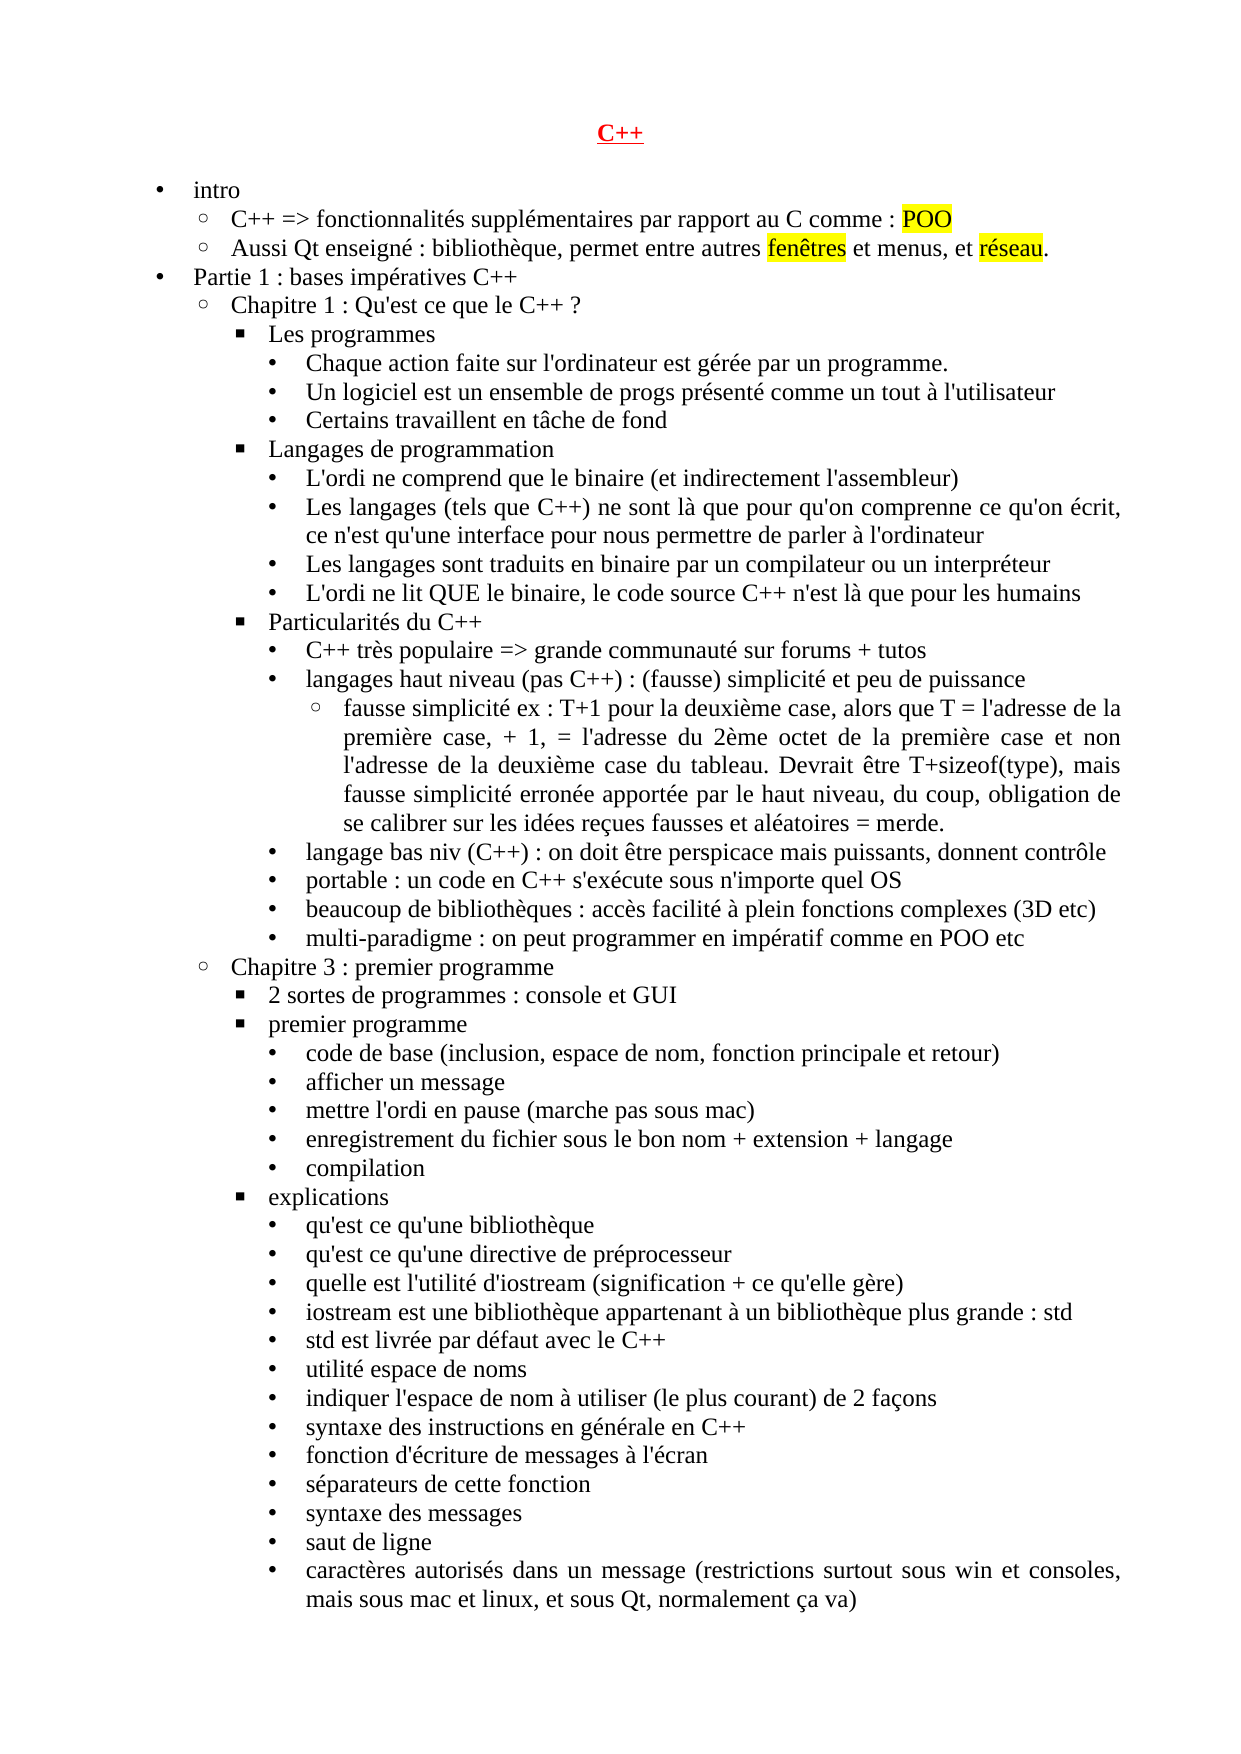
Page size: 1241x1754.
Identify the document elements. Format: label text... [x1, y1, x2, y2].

list C++ => fonctionnalités supplémentaires par rapport au C comme : POO [193, 204, 1122, 233]
list utilité espace de noms [268, 1354, 1122, 1383]
list qu'est ce qu'une directive de préprocesseur [268, 1239, 1122, 1268]
list Les langages sont traduits en binaire par un compilateur ou un interpréteur [268, 549, 1122, 578]
list portable : un code en C++ s'exécute sous n'importe quel OS [268, 866, 1122, 894]
list syntaxe des instructions en générale en C++ [268, 1412, 1122, 1441]
list premier programme [231, 1009, 1122, 1038]
list langages haut niveau (pas C++) : (fausse) simplicité et peu de puissance [268, 664, 1122, 693]
list enregistrement du fichier sous le bon nom + extension + langage [268, 1124, 1122, 1153]
list saut de ligne [268, 1527, 1122, 1556]
list explications [231, 1182, 1122, 1211]
list séparateurs de cette fonction [268, 1469, 1122, 1498]
list multi-paradigme : on peut programmer en impératif comme en POO etc [268, 923, 1122, 952]
list 2 sortes de programmes : console et GUI [231, 981, 1122, 1009]
list Langages de programmation [231, 434, 1122, 463]
list C++ très populaire => grande communauté sur forums + tutos [268, 636, 1122, 664]
text C++ [118, 118, 1122, 147]
list Un logiciel est un ensemble de progs présenté comme un tout à l'utilisateur [268, 377, 1122, 406]
list Chapitre 3 : premier programme [193, 952, 1122, 981]
list qu'est ce qu'une bibliothèque [268, 1211, 1122, 1239]
list L'ordi ne comprend que le binaire (et indirectement l'assembleur) [268, 463, 1122, 492]
list std est livrée par défaut avec le C++ [268, 1326, 1122, 1354]
list mettre l'ordi en pause (marche pas sous mac) [268, 1096, 1122, 1124]
list indiquer l'espace de nom à utiliser (le plus courant) de 2 façons [268, 1383, 1122, 1412]
list Particularités du C++ [231, 607, 1122, 636]
list iostream est une bibliothèque appartenant à un bibliothèque plus grande : std [268, 1297, 1122, 1326]
list langage bas niv (C++) : on doit être perspicace mais puissants, donnent contrôle [268, 837, 1122, 866]
list Aussi Qt enseigné : bibliothèque, permet entre autres fenêtres et menus, et réseau. [193, 233, 1122, 262]
list Les langages (tels que C++) ne sont là que pour qu'on comprenne ce qu'on écrit, ce n'est qu'une interface pour nous permettre de parler à l'ordinateur [268, 492, 1122, 549]
list syntaxe des messages [268, 1498, 1122, 1527]
list beaucoup de bibliothèques : accès facilité à plein fonctions complexes (3D etc) [268, 894, 1122, 923]
list Les programmes [231, 319, 1122, 348]
list intro [156, 176, 1122, 204]
list afficher un message [268, 1067, 1122, 1096]
list quelle est l'utilité d'iostream (signification + ce qu'elle gère) [268, 1268, 1122, 1297]
list compilation [268, 1153, 1122, 1182]
list code de base (inclusion, espace de nom, fonction principale et retour) [268, 1038, 1122, 1067]
list caractères autorisés dans un message (restrictions surtout sous win et consoles, mais sous mac et linux, et sous Qt, normalement ça va) [268, 1556, 1122, 1613]
list Certains travaillent en tâche de fond [268, 406, 1122, 434]
list fausse simplicité ex : T+1 pour la deuxième case, alors que T = l'adresse de la première case, + 1, = l'adresse du 2ème octet de la première case et non l'adresse de la deuxième case du tableau. Devrait être T+sizeof(type), mais fausse simplicité erronée apportée par le haut niveau, du coup, obligation de se calibrer sur les idées reçues fausses et aléatoires = merde. [306, 693, 1122, 837]
list Chaque action faite sur l'ordinateur est gérée par un programme. [268, 348, 1122, 377]
list Partie 1 : bases impératives C++ [156, 262, 1122, 291]
list L'ordi ne lit QUE le binaire, le code source C++ n'est là que pour les humains [268, 578, 1122, 607]
list fonction d'écriture de messages à l'écran [268, 1441, 1122, 1469]
list Chapitre 1 : Qu'est ce que le C++ ? [193, 291, 1122, 319]
